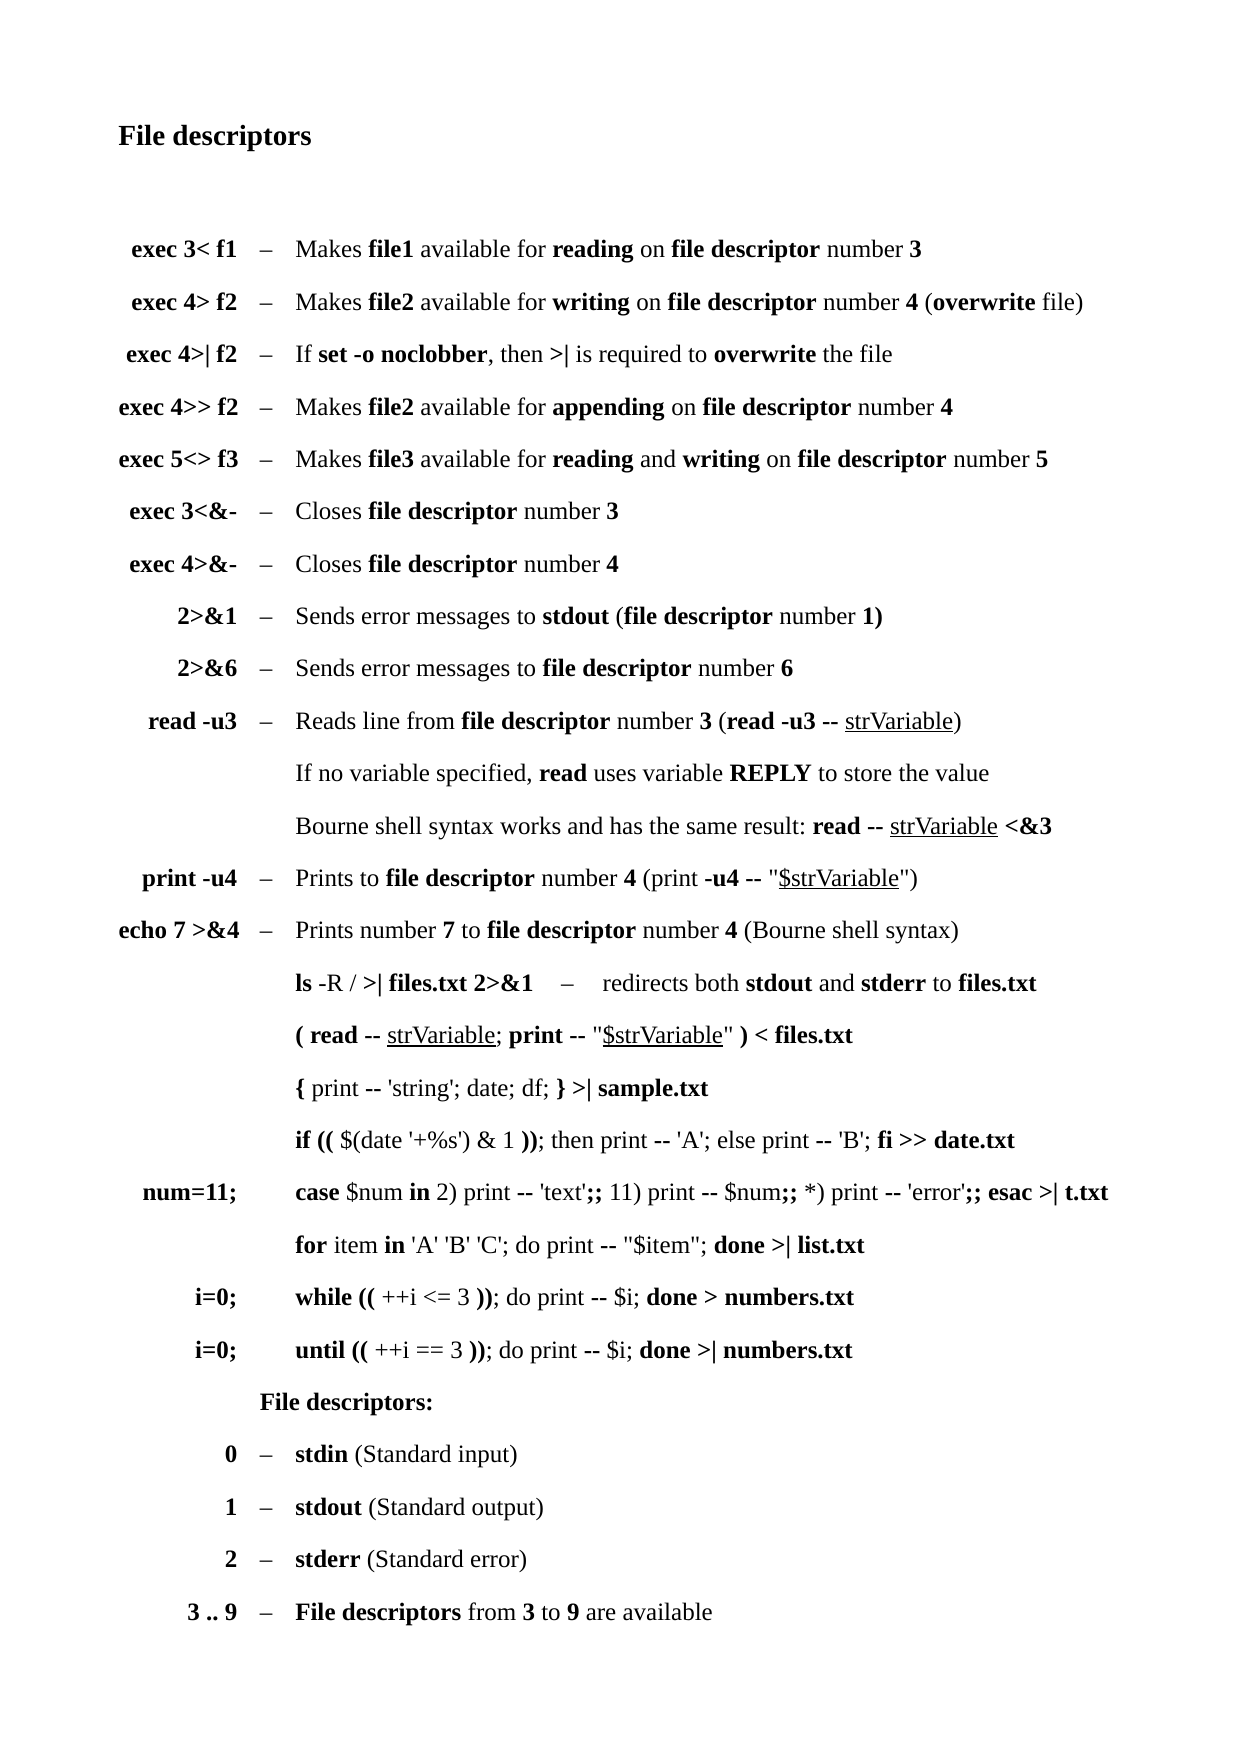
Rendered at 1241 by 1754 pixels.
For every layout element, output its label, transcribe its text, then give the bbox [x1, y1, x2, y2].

text File descriptors [118, 118, 1122, 152]
text 2>&6 – Sends error messages to file descriptor number 6 [118, 653, 1122, 682]
text exec 4>&- – Closes file descriptor number 4 [118, 549, 1122, 577]
text read -u3 – Reads line from file descriptor number 3 (read -u3 -- strVariable) [118, 706, 1122, 735]
text ( read -- strVariable; print -- "$strVariable" ) < files.txt [118, 1020, 1122, 1049]
text 2>&1 – Sends error messages to stdout (file descriptor number 1) [118, 601, 1122, 630]
text exec 4>> f2 – Makes file2 available for appending on file descriptor number 4 [118, 392, 1122, 420]
text 2 – stderr (Standard error) [118, 1544, 1122, 1573]
text if (( $(date '+%s') & 1 )); then print -- 'A'; else print -- 'B'; fi >> date.txt [118, 1125, 1122, 1154]
text { print -- 'string'; date; df; } >| sample.txt [118, 1073, 1122, 1101]
text exec 4>| f2 – If set -o noclobber, then >| is required to overwrite the file [118, 339, 1122, 368]
text 3 .. 9 – File descriptors from 3 to 9 are available [118, 1597, 1122, 1625]
text Bourne shell syntax works and has the same result: read -- strVariable <&3 [118, 811, 1122, 839]
text exec 5<> f3 – Makes file3 available for reading and writing on file descriptor number 5 [118, 444, 1122, 473]
text exec 4> f2 – Makes file2 available for writing on file descriptor number 4 (overwrite file) [118, 287, 1122, 316]
text exec 3<&- – Closes file descriptor number 3 [118, 496, 1122, 525]
text If no variable specified, read uses variable REPLY to store the value [118, 758, 1122, 787]
text File descriptors: [118, 1387, 1122, 1416]
text num=11; case $num in 2) print -- 'text';; 11) print -- $num;; *) print -- 'error';; esac >| t.txt [118, 1177, 1122, 1206]
text for item in 'A' 'B' 'C'; do print -- "$item"; done >| list.txt [118, 1230, 1122, 1259]
text echo 7 >&4 – Prints number 7 to file descriptor number 4 (Bourne shell syntax) [118, 916, 1122, 944]
text 0 – stdin (Standard input) [118, 1439, 1122, 1468]
text print -u4 – Prints to file descriptor number 4 (print -u4 -- "$strVariable") [118, 863, 1122, 892]
text i=0; until (( ++i == 3 )); do print -- $i; done >| numbers.txt [118, 1335, 1122, 1363]
text i=0; while (( ++i <= 3 )); do print -- $i; done > numbers.txt [118, 1282, 1122, 1311]
text exec 3< f1 – Makes file1 available for reading on file descriptor number 3 [118, 234, 1122, 263]
text ls -R / >| files.txt 2>&1 – redirects both stdout and stderr to files.txt [118, 968, 1122, 997]
text 1 – stdout (Standard output) [118, 1492, 1122, 1521]
